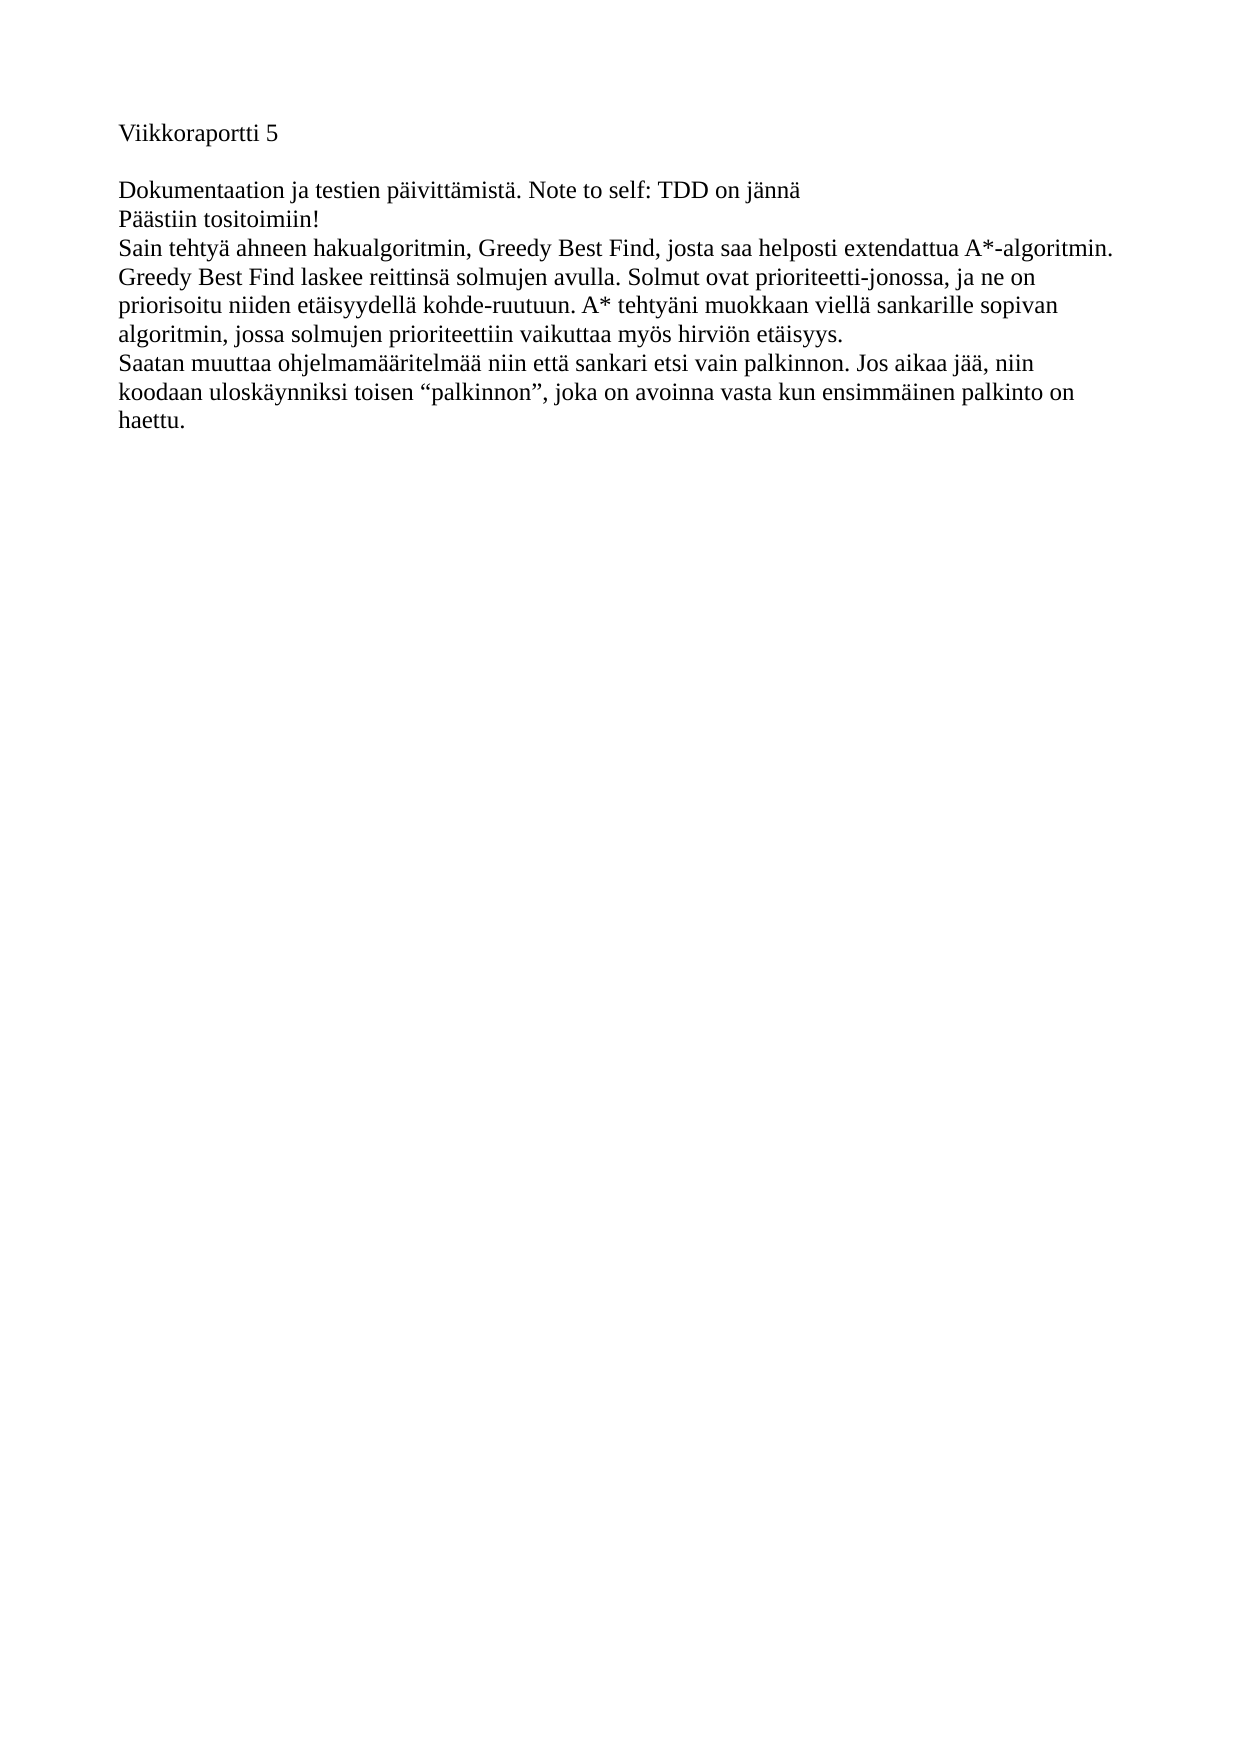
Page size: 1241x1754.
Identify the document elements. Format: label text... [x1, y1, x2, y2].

text Dokumentaation ja testien päivittämistä. Note to self: TDD on jännä [118, 176, 1122, 204]
text Sain tehtyä ahneen hakualgoritmin, Greedy Best Find, josta saa helposti extendattua A*-algoritmin. Greedy Best Find laskee reittinsä solmujen avulla. Solmut ovat prioriteetti-jonossa, ja ne on priorisoitu niiden etäisyydellä kohde-ruutuun. A* tehtyäni muokkaan viellä sankarille sopivan algoritmin, jossa solmujen prioriteettiin vaikuttaa myös hirviön etäisyys. [118, 233, 1122, 348]
text Päästiin tositoimiin! [118, 204, 1122, 233]
text Viikkoraportti 5 [118, 118, 1122, 147]
text Saatan muuttaa ohjelmamääritelmää niin että sankari etsi vain palkinnon. Jos aikaa jää, niin koodaan uloskäynniksi toisen “palkinnon”, joka on avoinna vasta kun ensimmäinen palkinto on haettu. [118, 348, 1122, 434]
